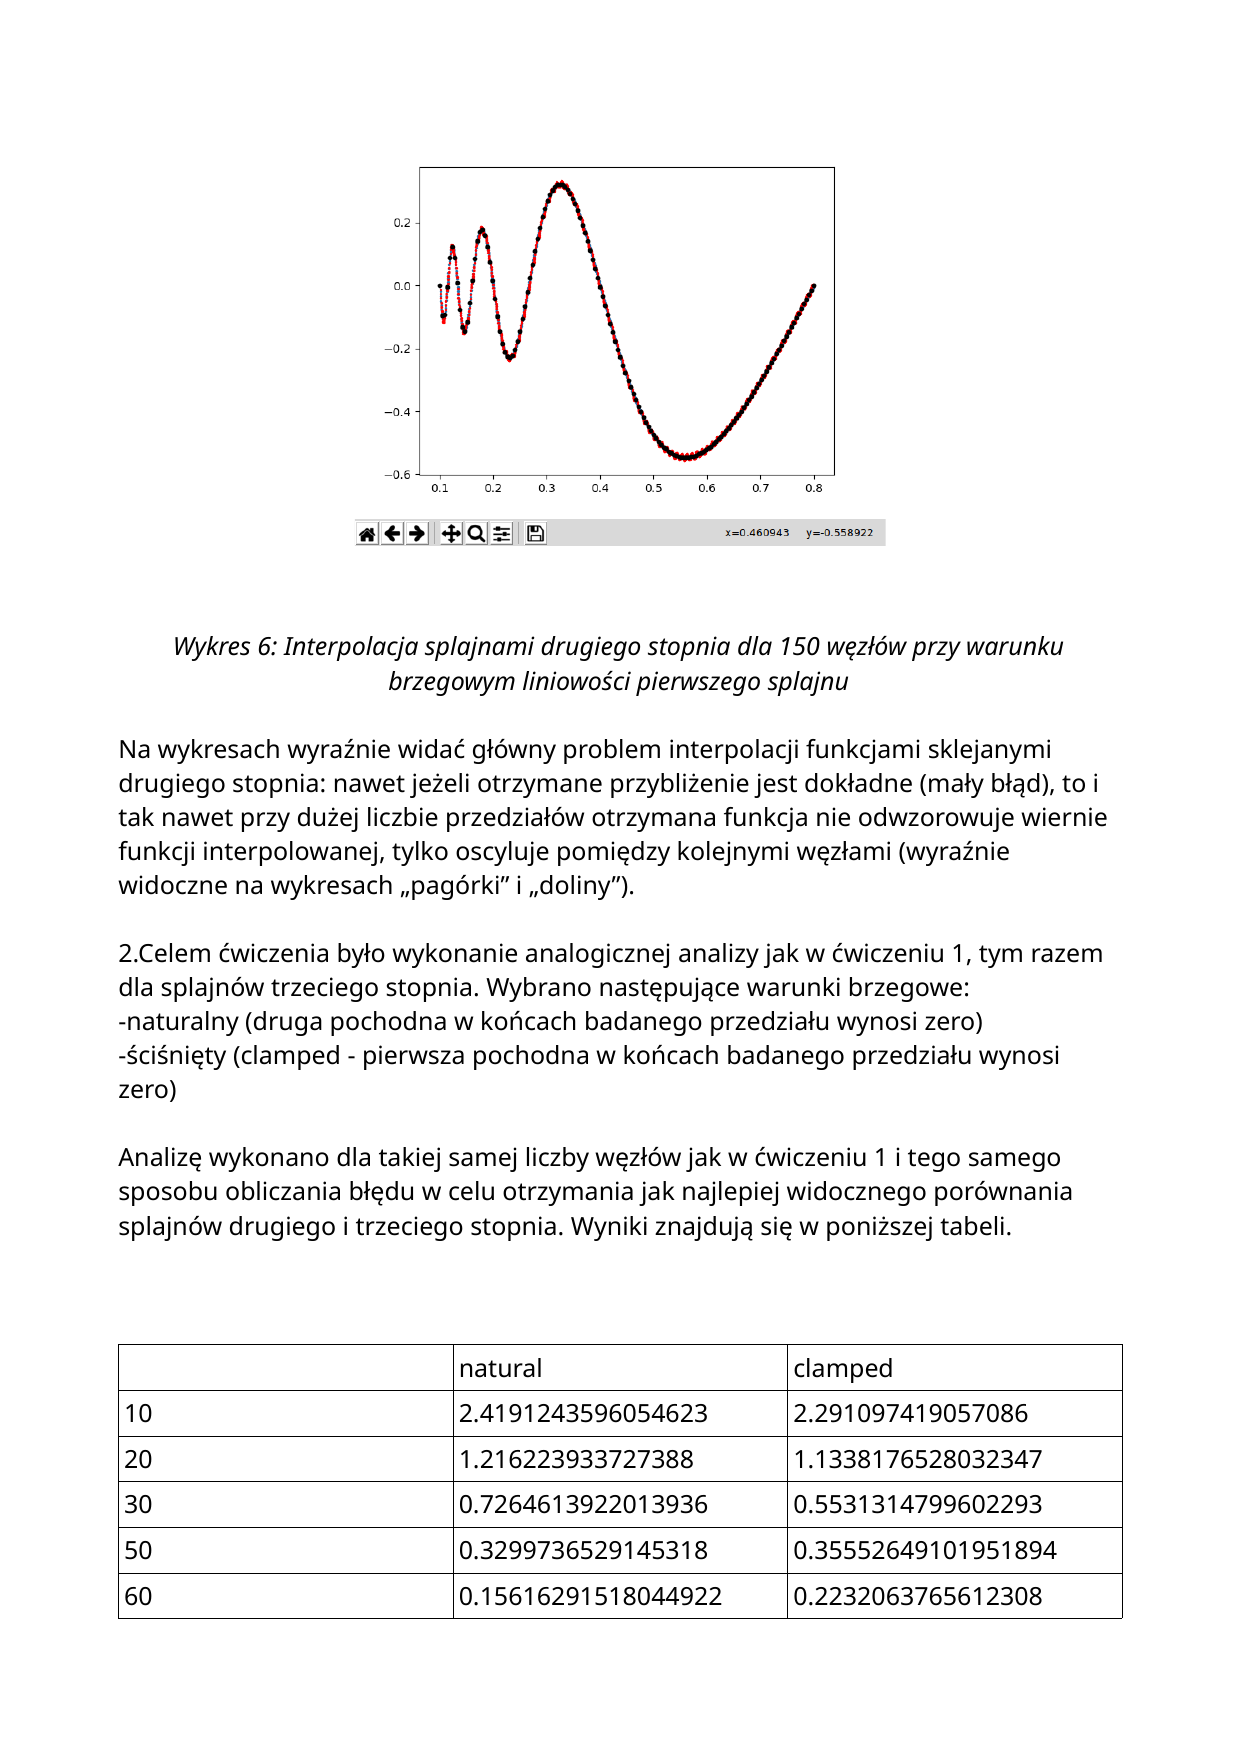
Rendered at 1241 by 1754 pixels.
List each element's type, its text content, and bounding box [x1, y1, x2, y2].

text Wykres 6: Interpolacja splajnami drugiego stopnia dla 150 węzłów przy warunku brzegowym liniowości pierwszego splajnu [118, 629, 1122, 697]
table_cell 0.3299736529145318 [454, 1528, 787, 1572]
text -naturalny (druga pochodna w końcach badanego przedziału wynosi zero) [118, 1004, 1122, 1038]
text 2.Celem ćwiczenia było wykonanie analogicznej analizy jak w ćwiczeniu 1, tym razem dla splajnów trzeciego stopnia. Wybrano następujące warunki brzegowe: [118, 936, 1122, 1004]
table_cell 1.1338176528032347 [788, 1437, 1122, 1481]
text Analizę wykonano dla takiej samej liczby węzłów jak w ćwiczeniu 1 i tego samego sposobu obliczania błędu w celu otrzymania jak najlepiej widocznego porównania splajnów drugiego i trzeciego stopnia. Wyniki znajdują się w poniższej tabeli. [118, 1140, 1122, 1242]
table_cell 60 [119, 1574, 453, 1618]
table_header natural [454, 1345, 787, 1390]
table_cell 10 [119, 1391, 453, 1436]
table_cell 0.15616291518044922 [454, 1574, 787, 1618]
table_cell 20 [119, 1437, 453, 1481]
table_cell 0.7264613922013936 [454, 1482, 787, 1527]
text Na wykresach wyraźnie widać główny problem interpolacji funkcjami sklejanymi drugiego stopnia: nawet jeżeli otrzymane przybliżenie jest dokładne (mały błąd), to i tak nawet przy dużej liczbie przedziałów otrzymana funkcja nie odwzorowuje wiernie funkcji interpolowanej, tylko oscyluje pomiędzy kolejnymi węzłami (wyraźnie widoczne na wykresach „pagórki” i „doliny”). [118, 731, 1122, 902]
table_cell 0.35552649101951894 [788, 1528, 1122, 1572]
table_header clamped [788, 1345, 1122, 1390]
table_header [119, 1345, 453, 1390]
table_cell 1.216223933727388 [454, 1437, 787, 1481]
table_cell 0.2232063765612308 [788, 1574, 1122, 1618]
table_cell 2.291097419057086 [788, 1391, 1122, 1436]
table_cell 30 [119, 1482, 453, 1527]
table_cell 2.4191243596054623 [454, 1391, 787, 1436]
table_cell 50 [119, 1528, 453, 1572]
picture [354, 118, 886, 546]
table_cell 0.5531314799602293 [788, 1482, 1122, 1527]
text -ściśnięty (clamped - pierwsza pochodna w końcach badanego przedziału wynosi zero) [118, 1038, 1122, 1106]
